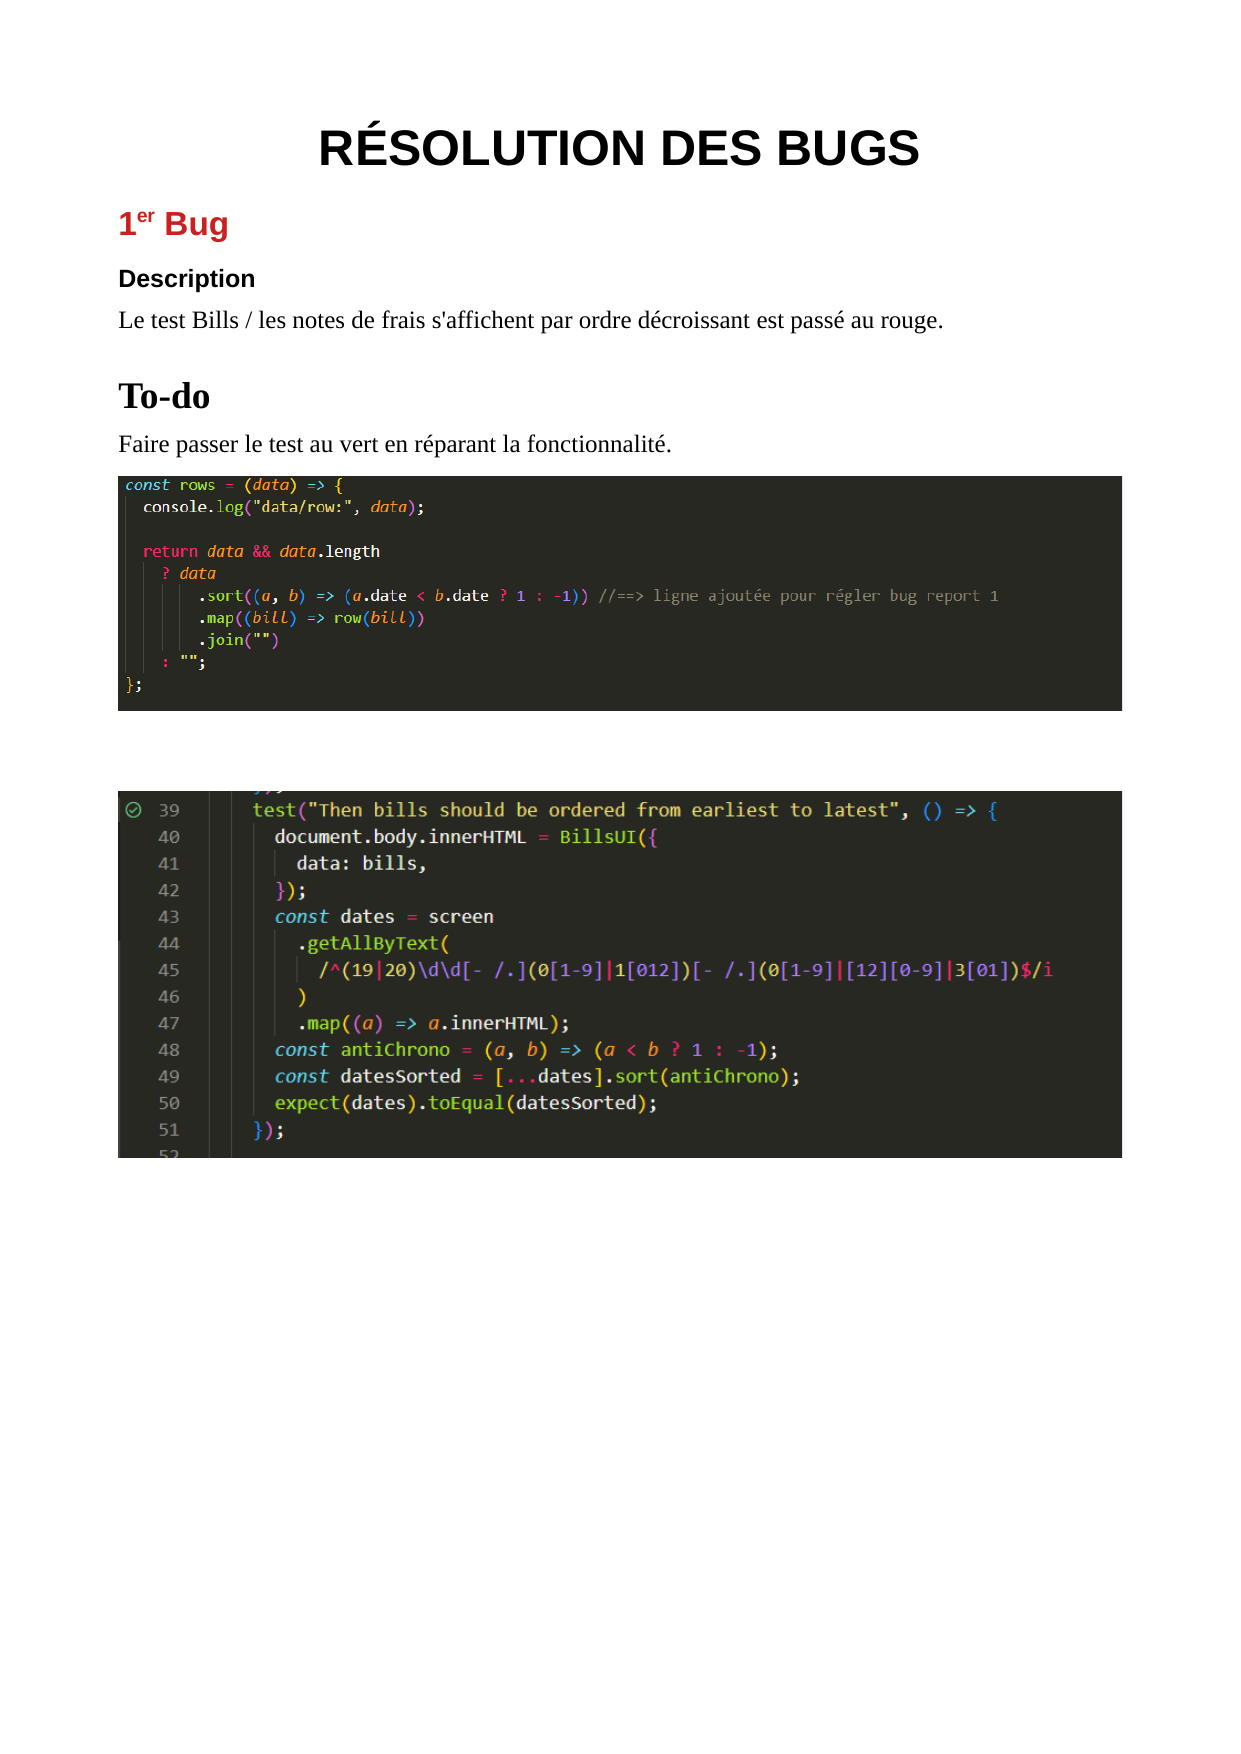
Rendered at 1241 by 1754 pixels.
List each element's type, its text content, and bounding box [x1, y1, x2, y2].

subtitle Description [118, 264, 1122, 292]
picture [118, 476, 1123, 711]
text Le test Bills / les notes de frais s'affichent par ordre décroissant est passé au rouge. [118, 305, 1122, 334]
text RÉSOLUTION DES BUGS [118, 118, 1122, 176]
text 1er Bug [118, 204, 1122, 243]
picture [118, 791, 1123, 1158]
subtitle To-do [118, 373, 1122, 416]
text Faire passer le test au vert en réparant la fonctionnalité. [118, 429, 1122, 458]
